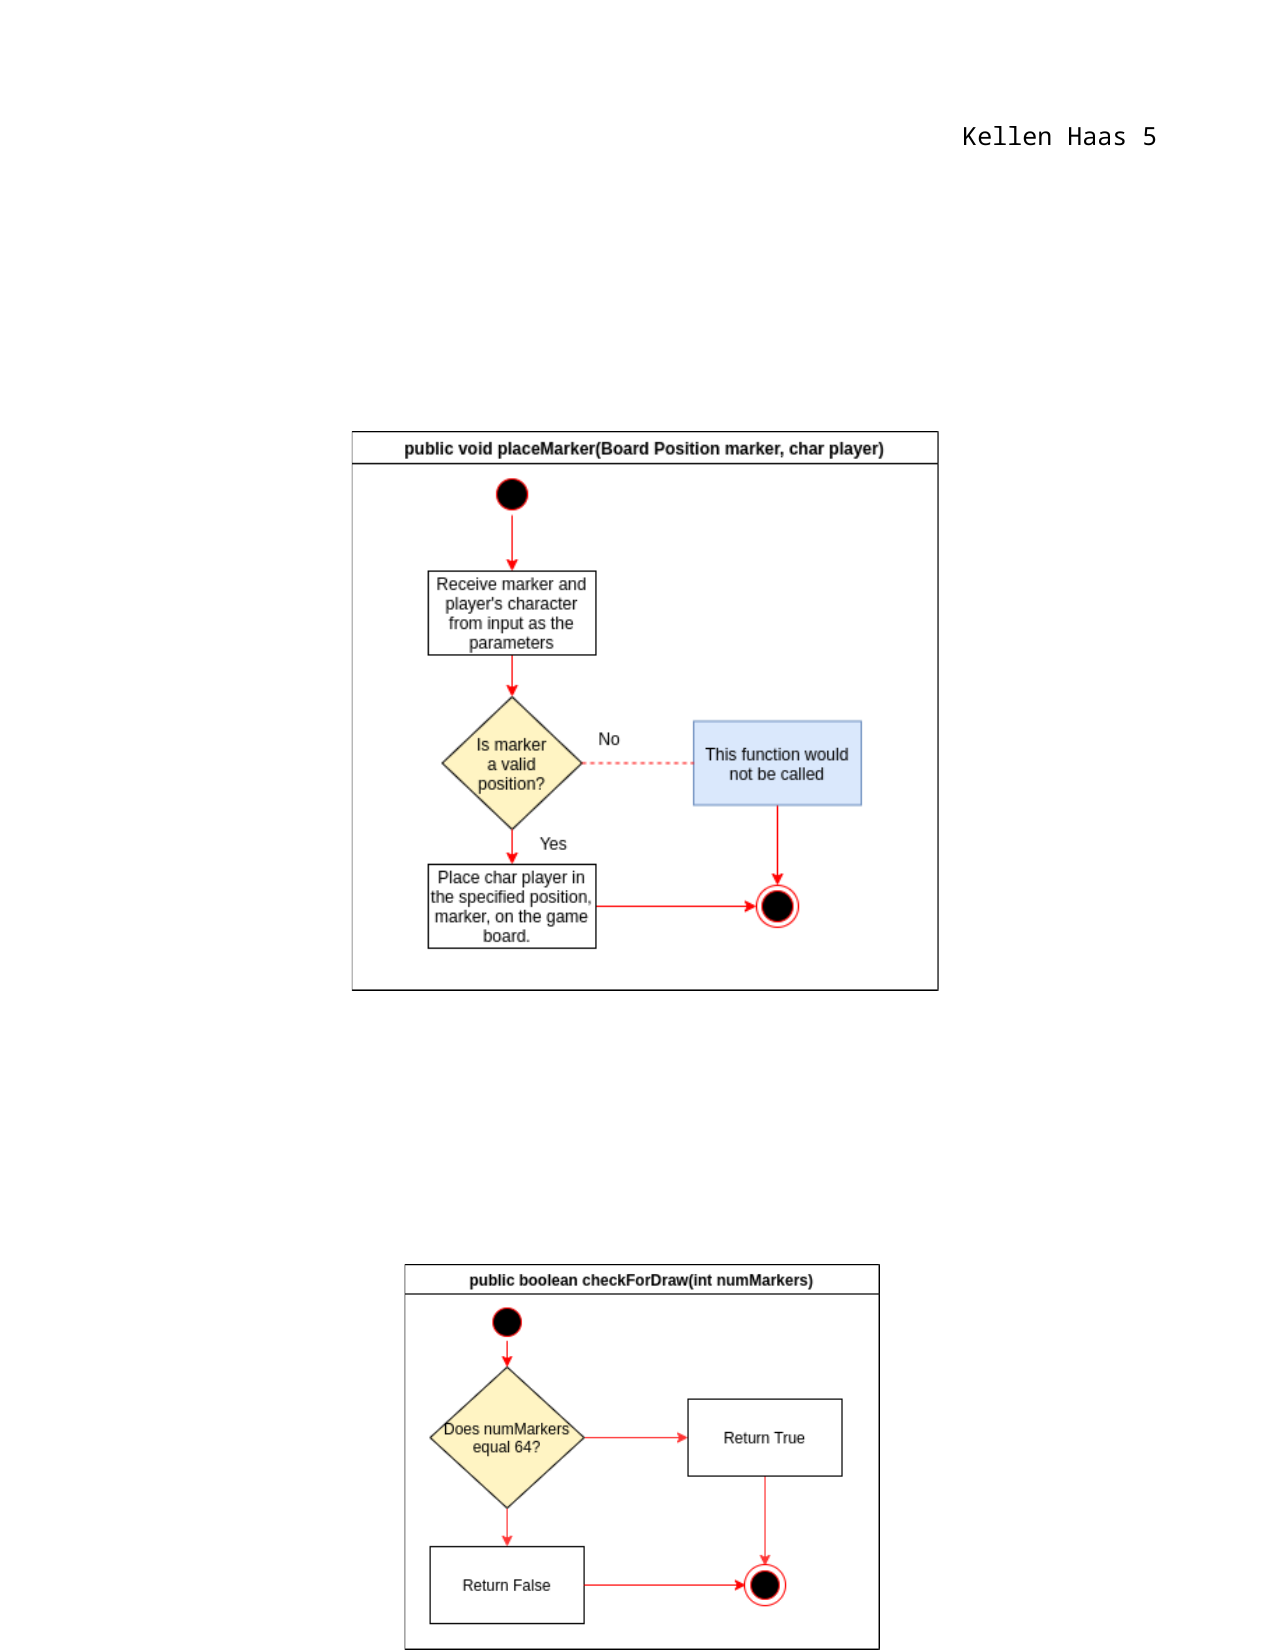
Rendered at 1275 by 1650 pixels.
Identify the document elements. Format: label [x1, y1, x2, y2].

picture [404, 1264, 880, 1650]
picture [351, 431, 939, 991]
